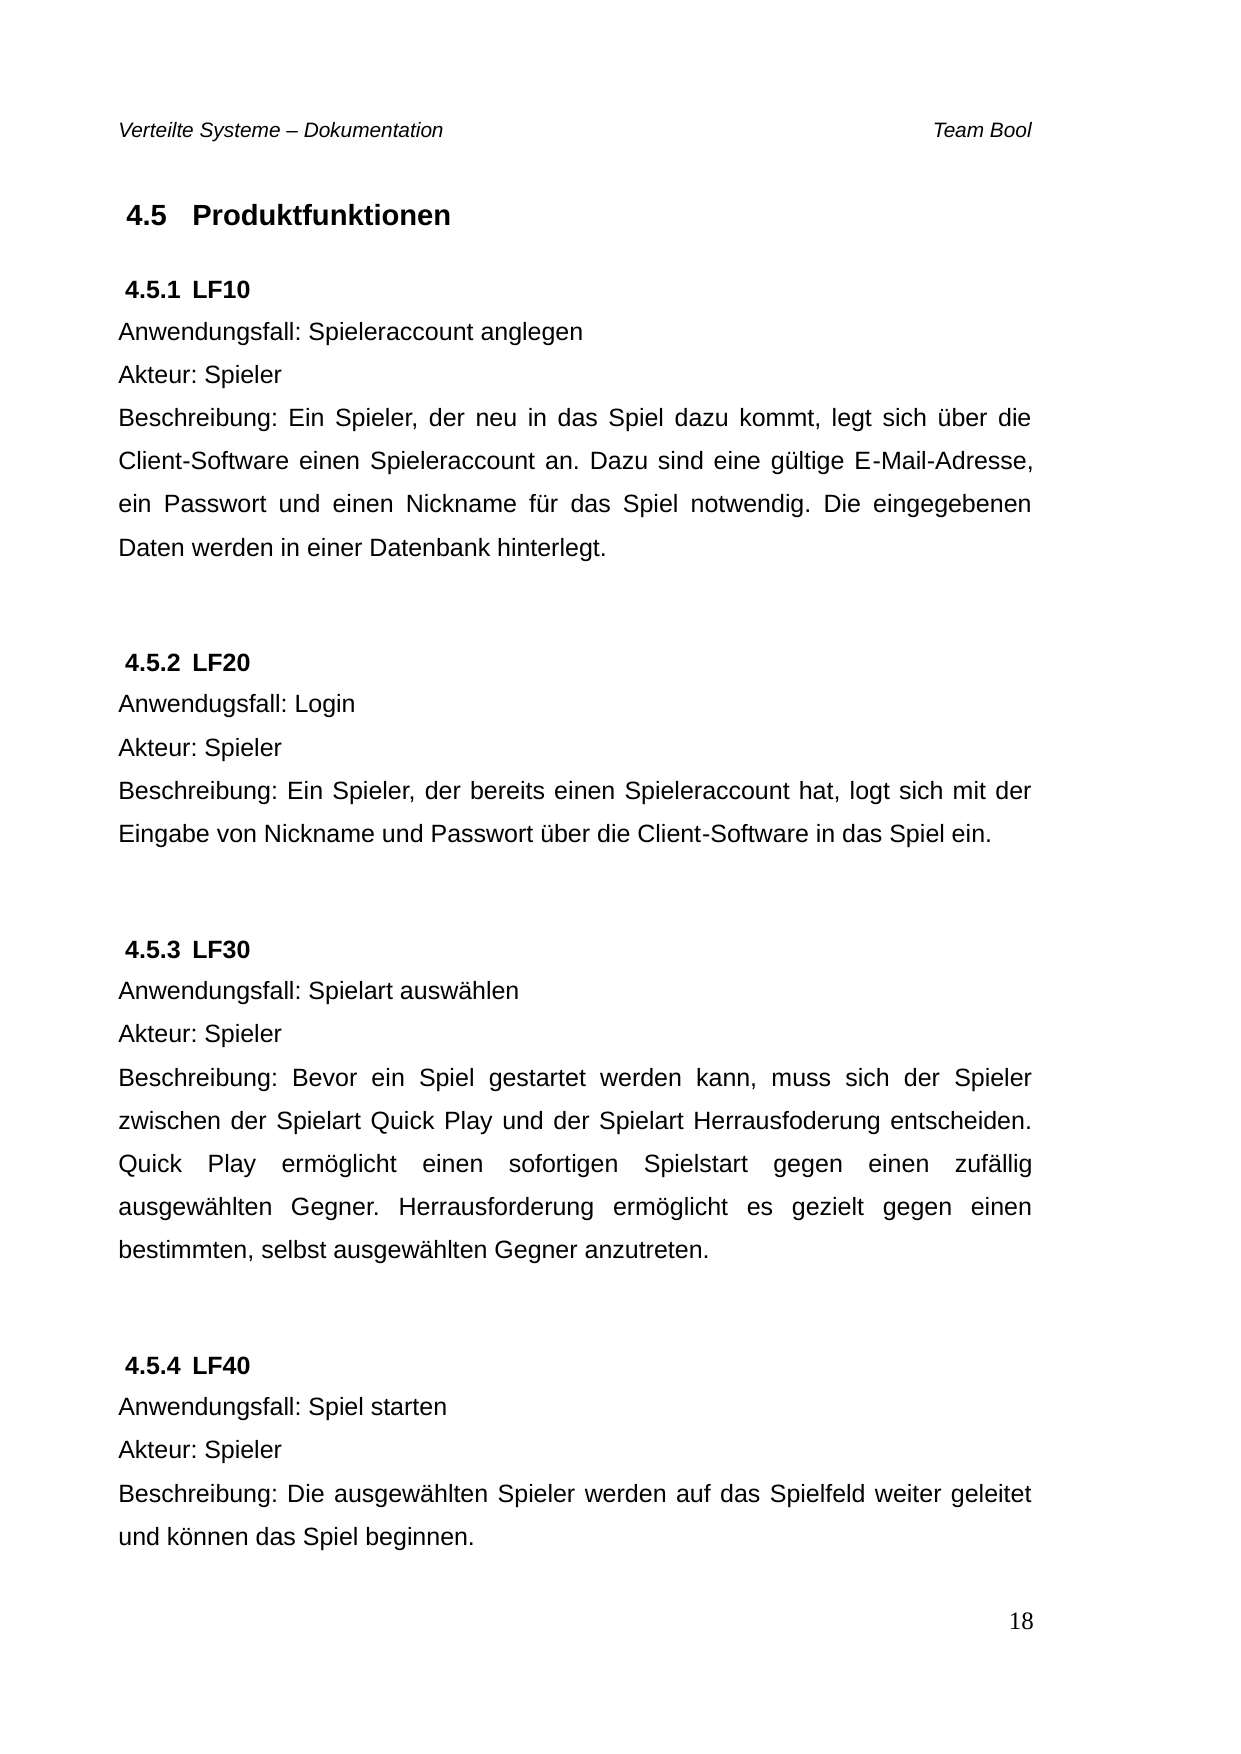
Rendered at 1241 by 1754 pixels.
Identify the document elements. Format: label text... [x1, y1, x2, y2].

text Anwendungsfall: Spielart auswählen [118, 976, 1033, 1005]
text Akteur: Spieler [118, 1019, 1033, 1048]
text Anwendugsfall: Login [118, 689, 1033, 718]
text Beschreibung: Bevor ein Spiel gestartet werden kann, muss sich der Spieler zwischen der Spielart Quick Play und der Spielart Herrausfoderung entscheiden. Quick Play ermöglicht einen sofortigen Spielstart gegen einen zufällig ausgewählten Gegner. Herrausforderung ermöglicht es gezielt gegen einen bestimmten, selbst ausgewählten Gegner anzutreten. [118, 1063, 1033, 1264]
subtitle LF20 [118, 648, 1033, 677]
text Akteur: Spieler [118, 1436, 1033, 1464]
text Beschreibung: Ein Spieler, der neu in das Spiel dazu kommt, legt sich über die Client‑Software einen Spieleraccount an. Dazu sind eine gültige E‑Mail‑Adresse, ein Passwort und einen Nickname für das Spiel notwendig. Die eingegebenen Daten werden in einer Datenbank hinterlegt. [118, 403, 1033, 561]
text Beschreibung: Ein Spieler, der bereits einen Spieleraccount hat, logt sich mit der Eingabe von Nickname und Passwort über die Client‑Software in das Spiel ein. [118, 776, 1033, 848]
subtitle LF10 [118, 275, 1033, 304]
subtitle LF30 [118, 935, 1033, 964]
subtitle Produktfunktionen [118, 198, 1033, 231]
text Anwendungsfall: Spieleraccount anglegen [118, 317, 1033, 345]
text Akteur: Spieler [118, 733, 1033, 762]
text Beschreibung: Die ausgewählten Spieler werden auf das Spielfeld weiter geleitet und können das Spiel beginnen. [118, 1479, 1033, 1551]
subtitle LF40 [118, 1351, 1033, 1380]
text Anwendungsfall: Spiel starten [118, 1392, 1033, 1421]
text Akteur: Spieler [118, 360, 1033, 389]
